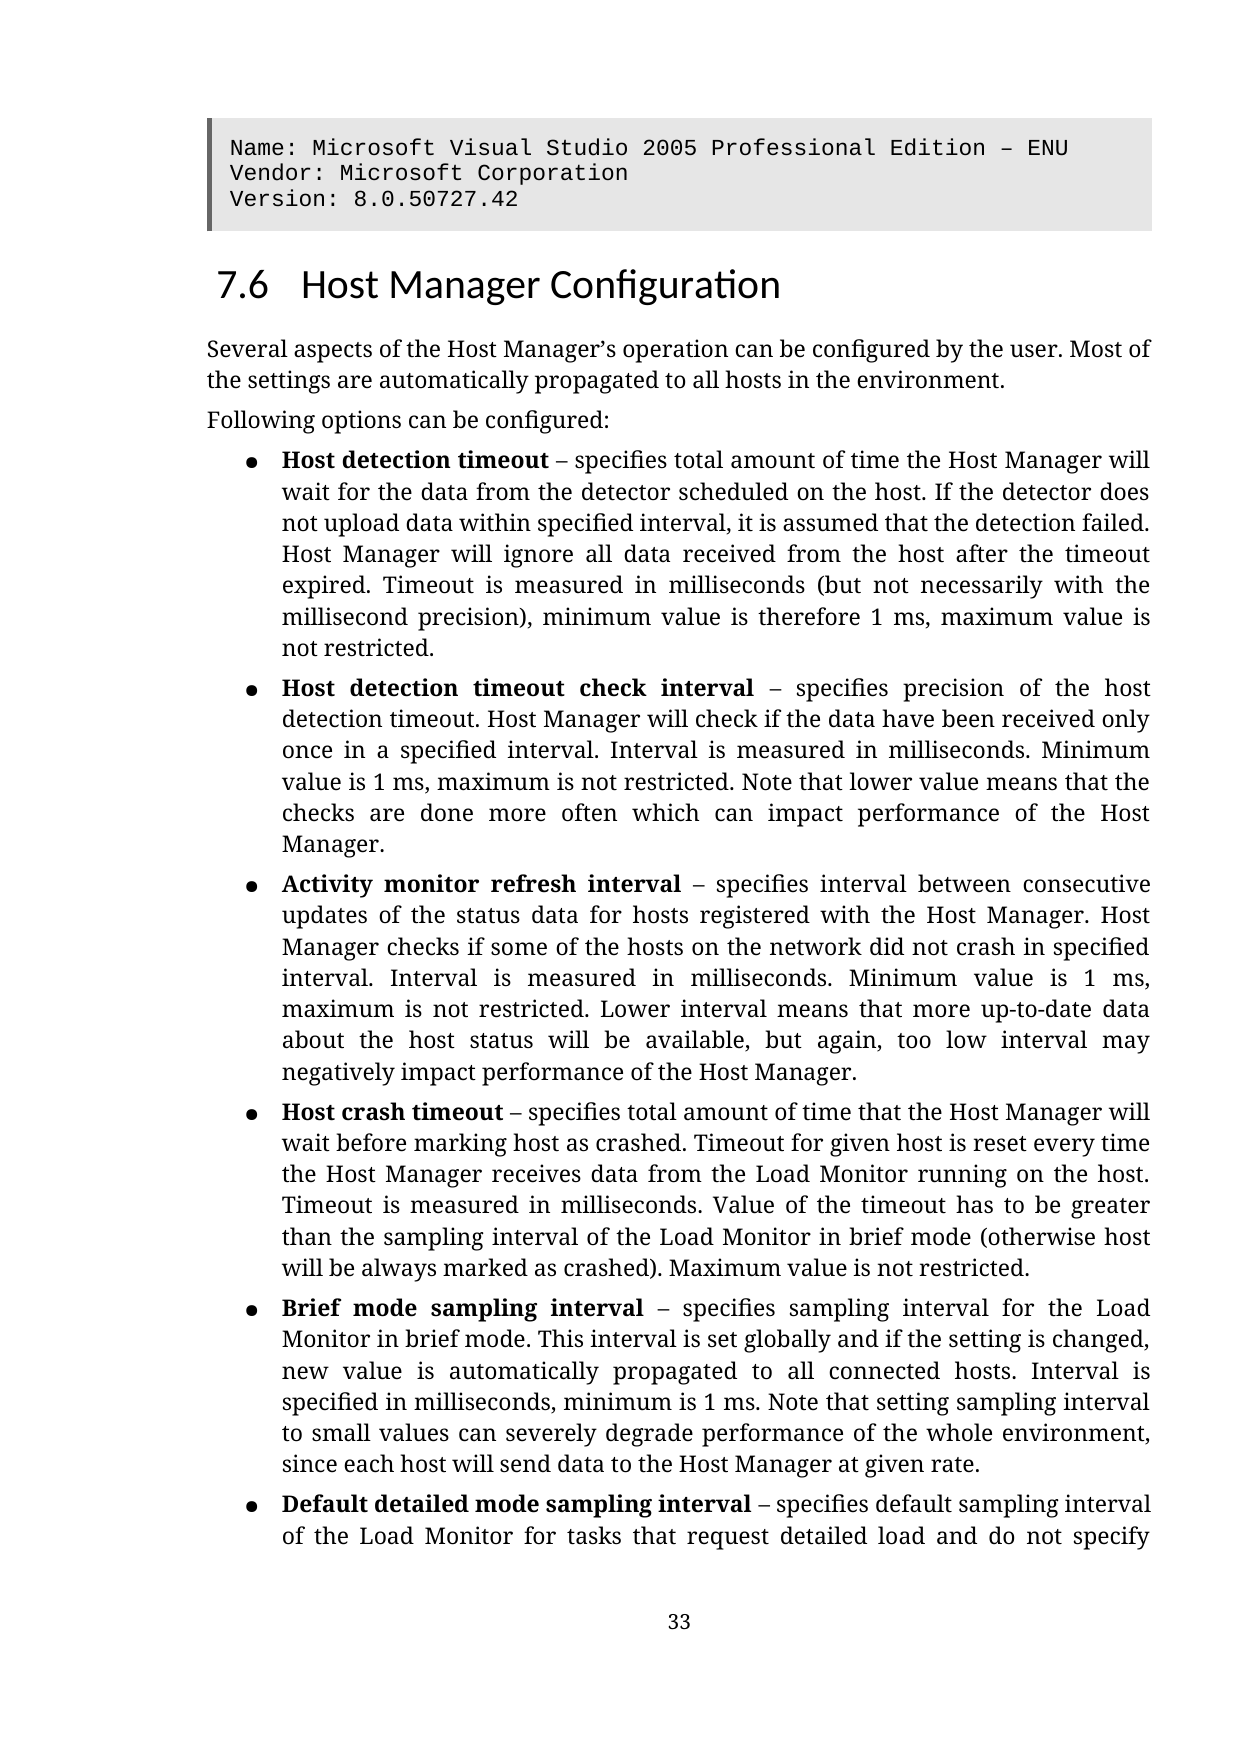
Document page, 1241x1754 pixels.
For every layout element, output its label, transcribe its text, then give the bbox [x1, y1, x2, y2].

list Default detailed mode sampling interval – specifies default sampling interval of the Load Monitor for tasks that request detailed load and do not specify [244, 1488, 1152, 1551]
list Activity monitor refresh interval – specifies interval between consecutive updates of the status data for hosts registered with the Host Manager. Host Manager checks if some of the hosts on the network did not crash in specified interval. Interval is measured in milliseconds. Minimum value is 1 ms, maximum is not restricted. Lower interval means that more up-to-date data about the host status will be available, but again, too low interval may negatively impact performance of the Host Manager. [244, 868, 1152, 1087]
subtitle Host Manager Configuration [207, 267, 1152, 309]
text Several aspects of the Host Manager’s operation can be configured by the user. Most of the settings are automatically propagated to all hosts in the environment. [207, 333, 1152, 395]
list Host crash timeout – specifies total amount of time that the Host Manager will wait before marking host as crashed. Timeout for given host is reset every time the Host Manager receives data from the Load Monitor running on the host. Timeout is measured in milliseconds. Value of the timeout has to be greater than the sampling interval of the Load Monitor in brief mode (otherwise host will be always marked as crashed). Maximum value is not restricted. [244, 1096, 1152, 1283]
text Name: Microsoft Visual Studio 2005 Professional Edition – ENU Vendor: Microsoft Corporation Version: 8.0.50727.42 [212, 118, 1152, 231]
list Host detection timeout check interval – specifies precision of the host detection timeout. Host Manager will check if the data have been received only once in a specified interval. Interval is measured in milliseconds. Minimum value is 1 ms, maximum is not restricted. Note that lower value means that the checks are done more often which can impact performance of the Host Manager. [244, 672, 1152, 859]
list Brief mode sampling interval – specifies sampling interval for the Load Monitor in brief mode. This interval is set globally and if the setting is changed, new value is automatically propagated to all connected hosts. Interval is specified in milliseconds, minimum is 1 ms. Note that setting sampling interval to small values can severely degrade performance of the whole environment, since each host will send data to the Host Manager at given rate. [244, 1292, 1152, 1479]
text Following options can be configured: [207, 404, 1152, 435]
list Host detection timeout – specifies total amount of time the Host Manager will wait for the data from the detector scheduled on the host. If the detector does not upload data within specified interval, it is assumed that the detection failed. Host Manager will ignore all data received from the host after the timeout expired. Timeout is measured in milliseconds (but not necessarily with the millisecond precision), minimum value is therefore 1 ms, maximum value is not restricted. [244, 444, 1152, 663]
